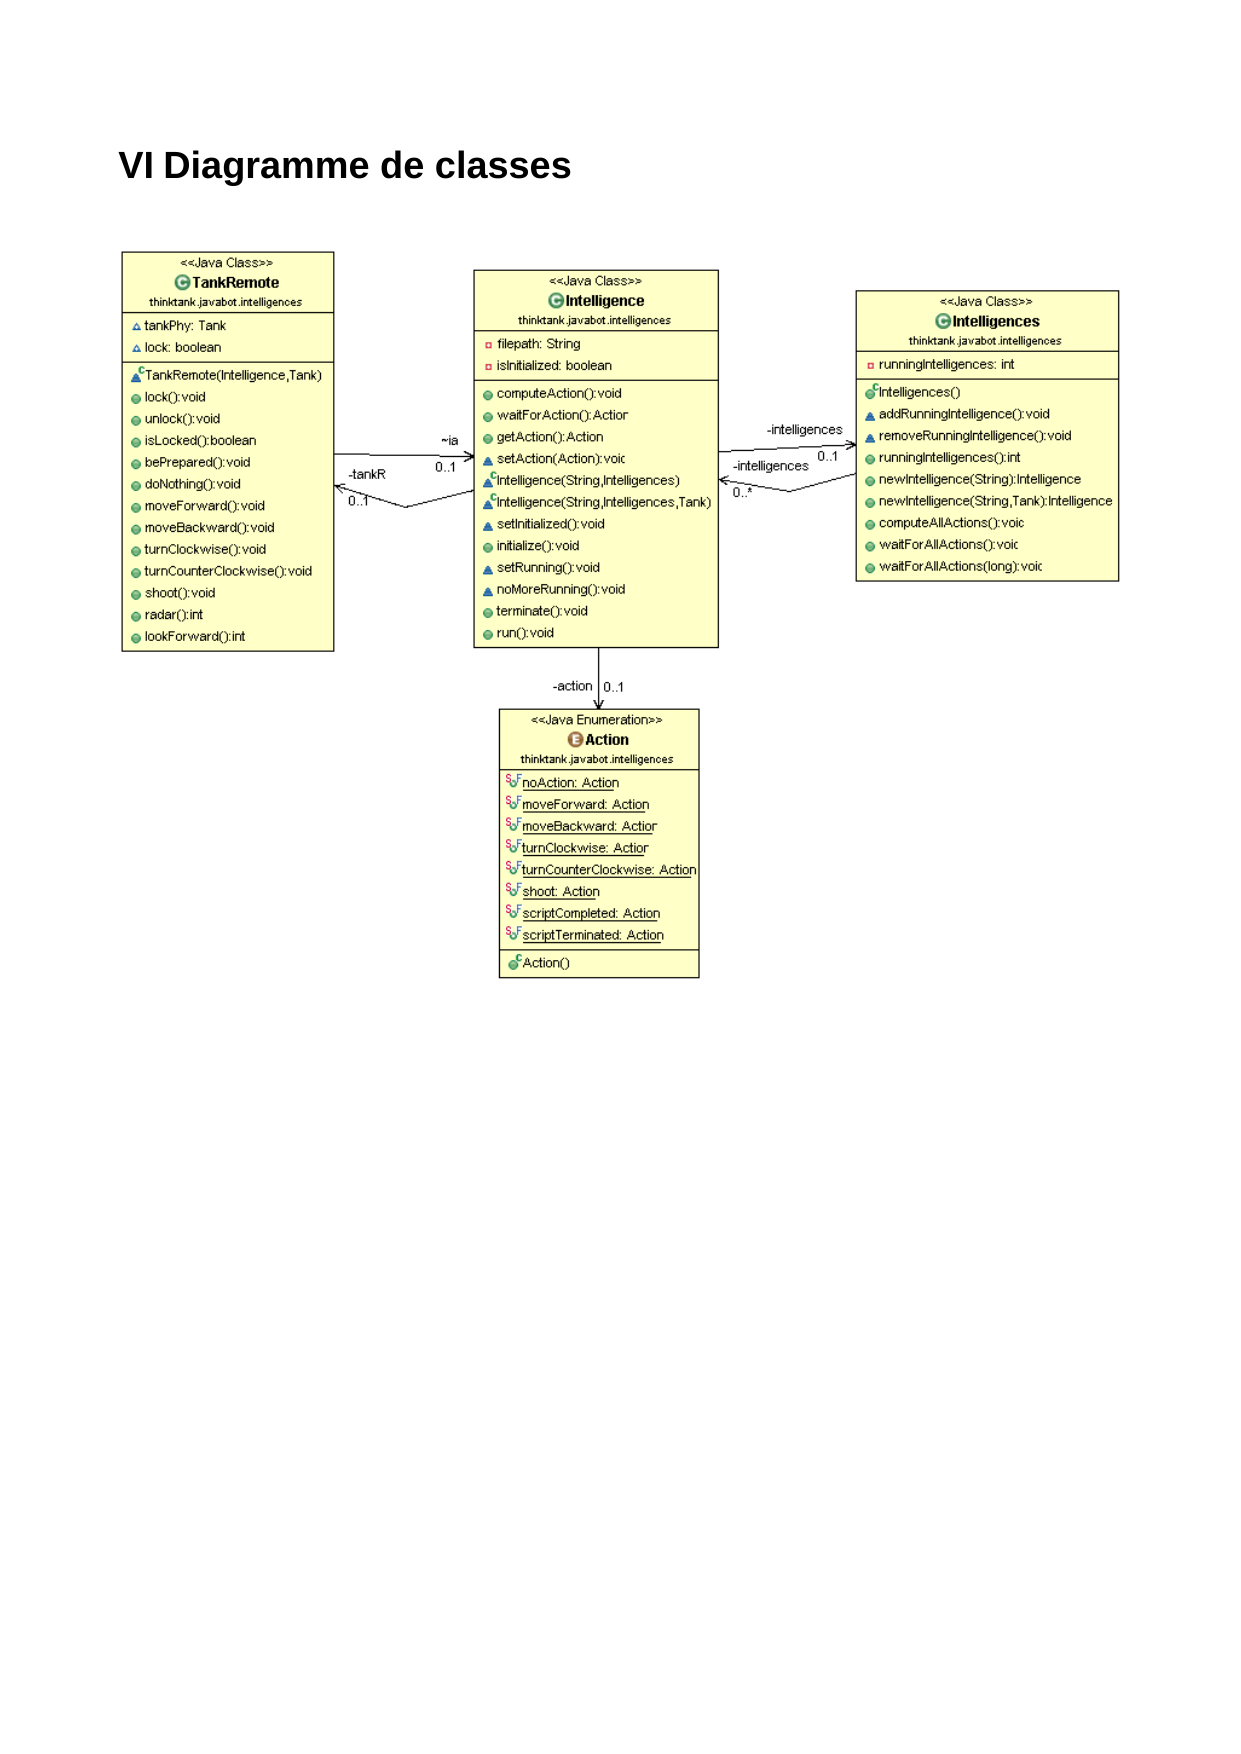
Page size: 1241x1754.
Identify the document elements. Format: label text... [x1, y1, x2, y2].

picture [118, 248, 1123, 982]
subtitle Diagramme de classes [118, 143, 1122, 187]
